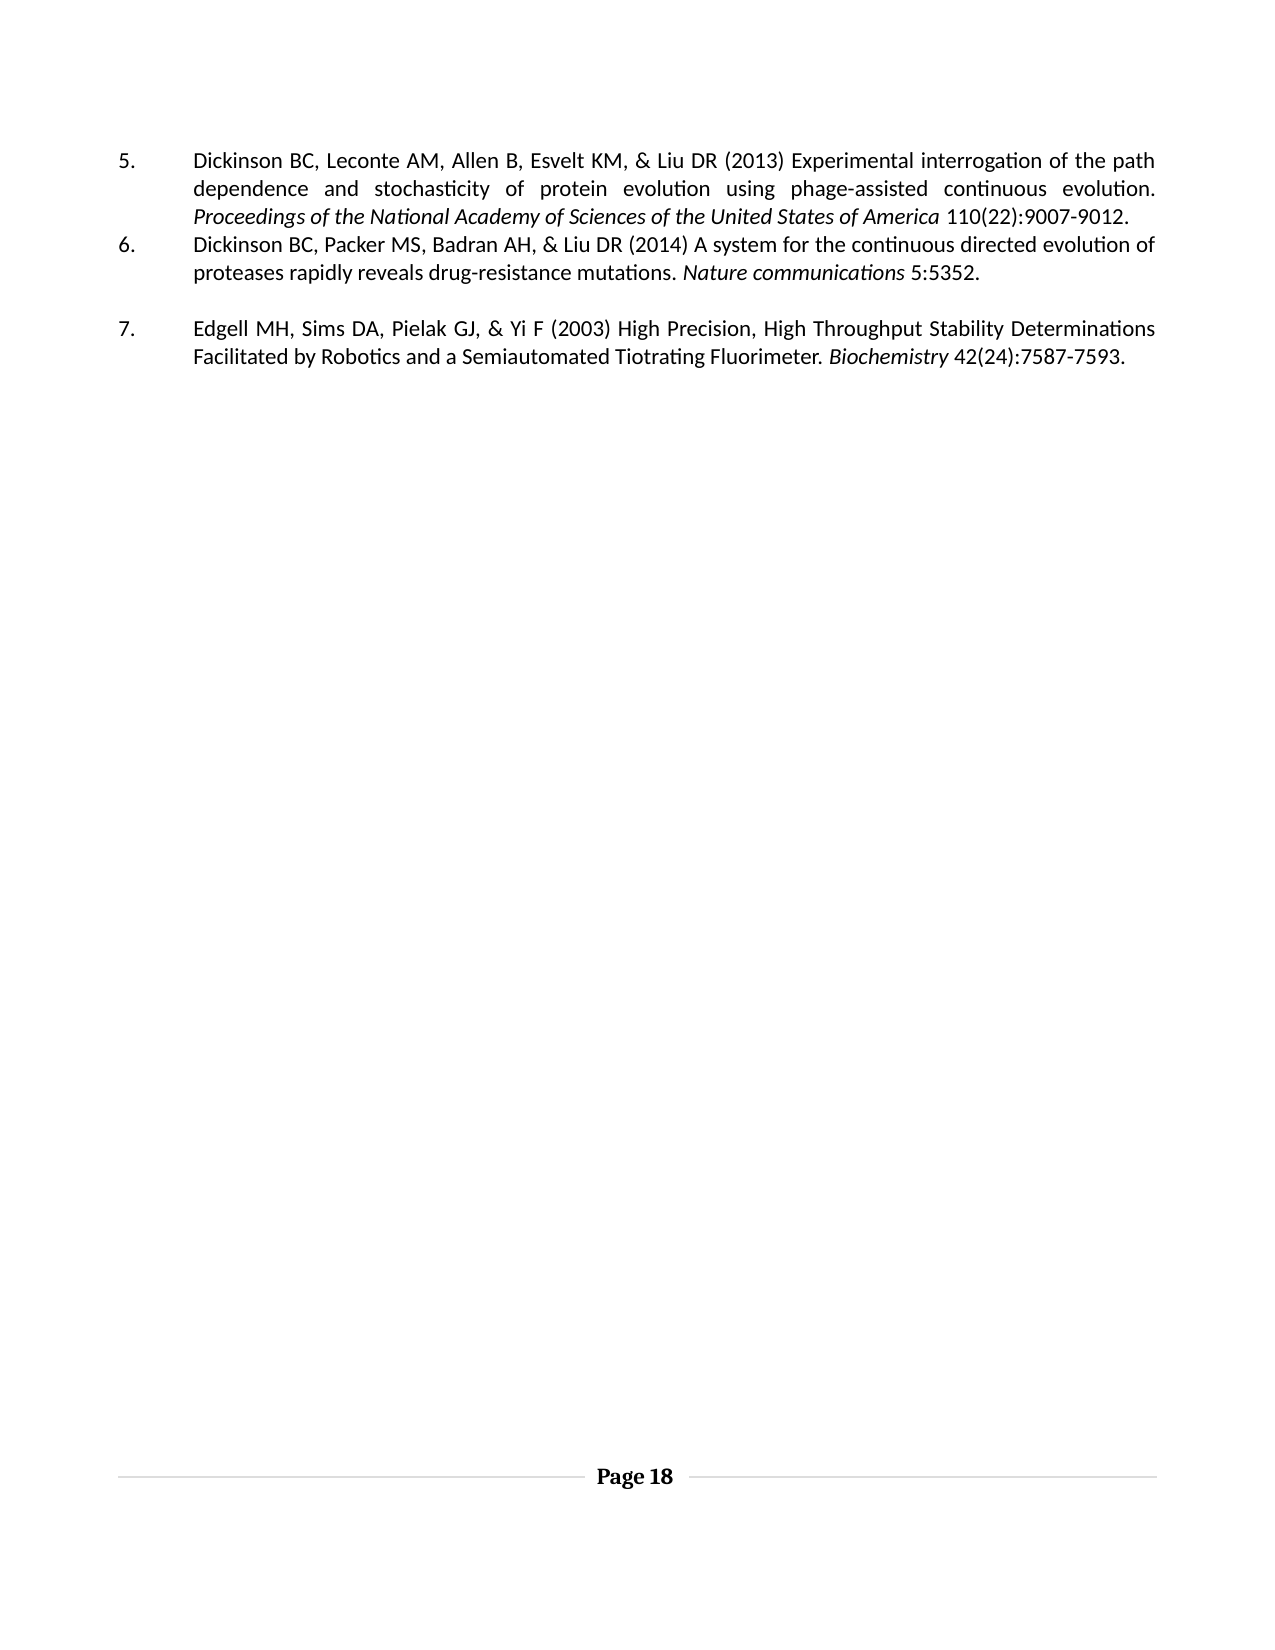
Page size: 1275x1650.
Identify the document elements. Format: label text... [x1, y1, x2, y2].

text 7. Edgell MH, Sims DA, Pielak GJ, & Yi F (2003) High Precision, High Throughput Stability Determinations Facilitated by Robotics and a Semiautomated Tiotrating Fluorimeter. Biochemistry 42(24):7587-7593. [118, 314, 1157, 370]
text 6. Dickinson BC, Packer MS, Badran AH, & Liu DR (2014) A system for the continuous directed evolution of proteases rapidly reveals drug-resistance mutations. Nature communications 5:5352. [118, 230, 1157, 286]
text 5. Dickinson BC, Leconte AM, Allen B, Esvelt KM, & Liu DR (2013) Experimental interrogation of the path dependence and stochasticity of protein evolution using phage-assisted continuous evolution. Proceedings of the National Academy of Sciences of the United States of America 110(22):9007-9012. [118, 146, 1157, 230]
